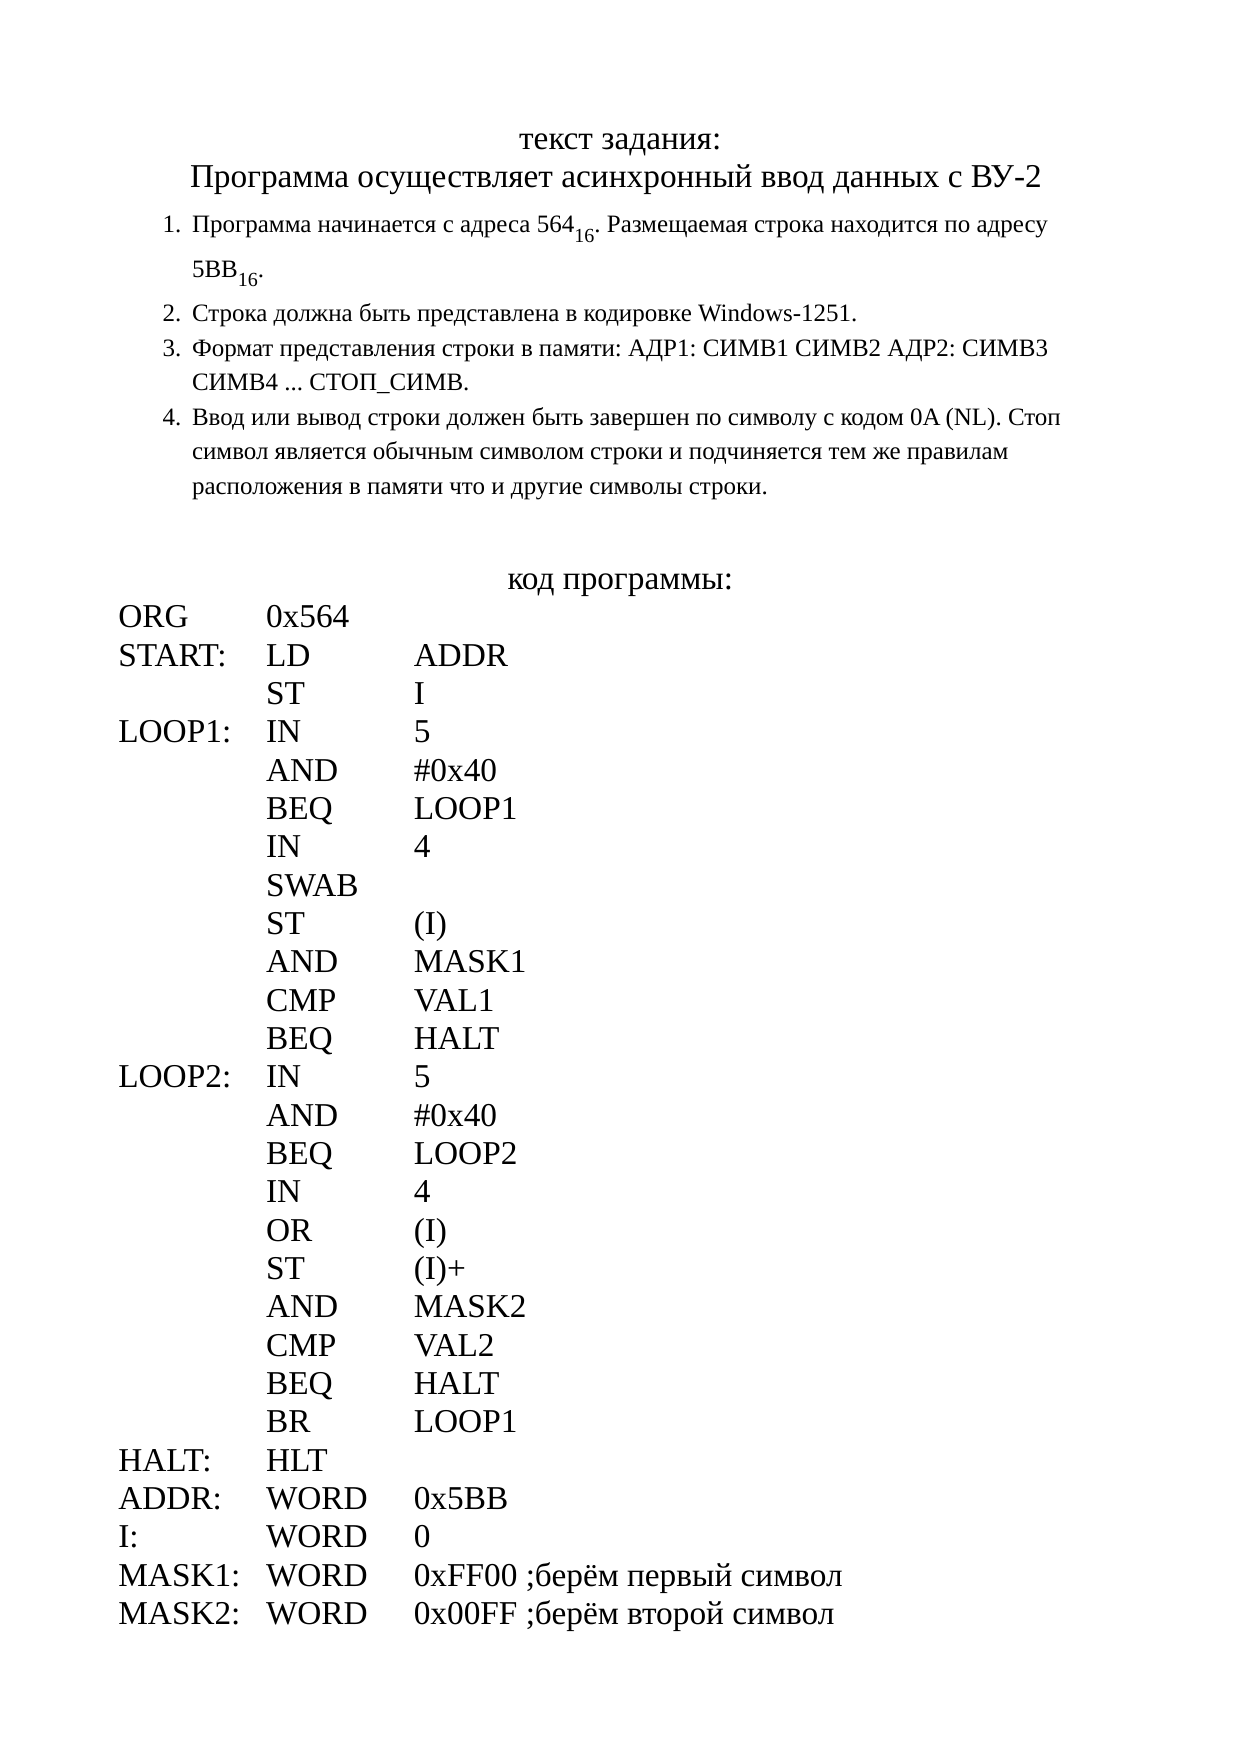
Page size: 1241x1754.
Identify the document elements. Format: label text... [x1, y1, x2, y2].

text CMP VAL1 [118, 980, 1122, 1018]
text код программы: [118, 558, 1122, 597]
text I: WORD 0 [118, 1517, 1122, 1555]
text IN 4 [118, 1172, 1122, 1210]
text HALT: HLT [118, 1440, 1122, 1478]
text BR LOOP1 [118, 1402, 1122, 1440]
text AND #0x40 [118, 1095, 1122, 1133]
text AND MASK2 [118, 1287, 1122, 1325]
text Программа осуществляет асинхронный ввод данных с ВУ-2 [118, 156, 1122, 195]
text OR (I) [118, 1210, 1122, 1248]
text BEQ LOOP1 [118, 788, 1122, 827]
list Строка должна быть представлена в кодировке Windows-1251. [162, 298, 1122, 327]
text BEQ LOOP2 [118, 1133, 1122, 1172]
text AND #0x40 [118, 750, 1122, 788]
text ST (I) [118, 903, 1122, 942]
text MASK1: WORD 0xFF00 ;берём первый символ [118, 1555, 1122, 1593]
list Формат представления строки в памяти: АДР1: СИМВ1 СИМВ2 АДР2: СИМВ3 СИМВ4 ... СТОП_СИМВ. [162, 333, 1122, 396]
text BEQ HALT [118, 1363, 1122, 1402]
text START: LD ADDR [118, 635, 1122, 673]
text ST I [118, 673, 1122, 712]
text ORG 0x564 [118, 597, 1122, 635]
text BEQ HALT [118, 1018, 1122, 1057]
text SWAB [118, 865, 1122, 903]
list Программа начинается с адреса 56416. Размещаемая строка находится по адресу 5BB16. [162, 209, 1122, 291]
text LOOP1: IN 5 [118, 712, 1122, 750]
text текст задания: [118, 118, 1122, 156]
text CMP VAL2 [118, 1325, 1122, 1363]
text AND MASK1 [118, 942, 1122, 980]
list Ввод или вывод строки должен быть завершен по символу c кодом 0A (NL). Стоп символ является обычным символом строки и подчиняется тем же правилам расположения в памяти что и другие символы строки. [162, 402, 1122, 500]
text ST (I)+ [118, 1248, 1122, 1287]
text LOOP2: IN 5 [118, 1057, 1122, 1095]
text MASK2: WORD 0x00FF ;берём второй символ [118, 1593, 1122, 1632]
text ADDR: WORD 0x5BB [118, 1478, 1122, 1517]
text IN 4 [118, 827, 1122, 865]
